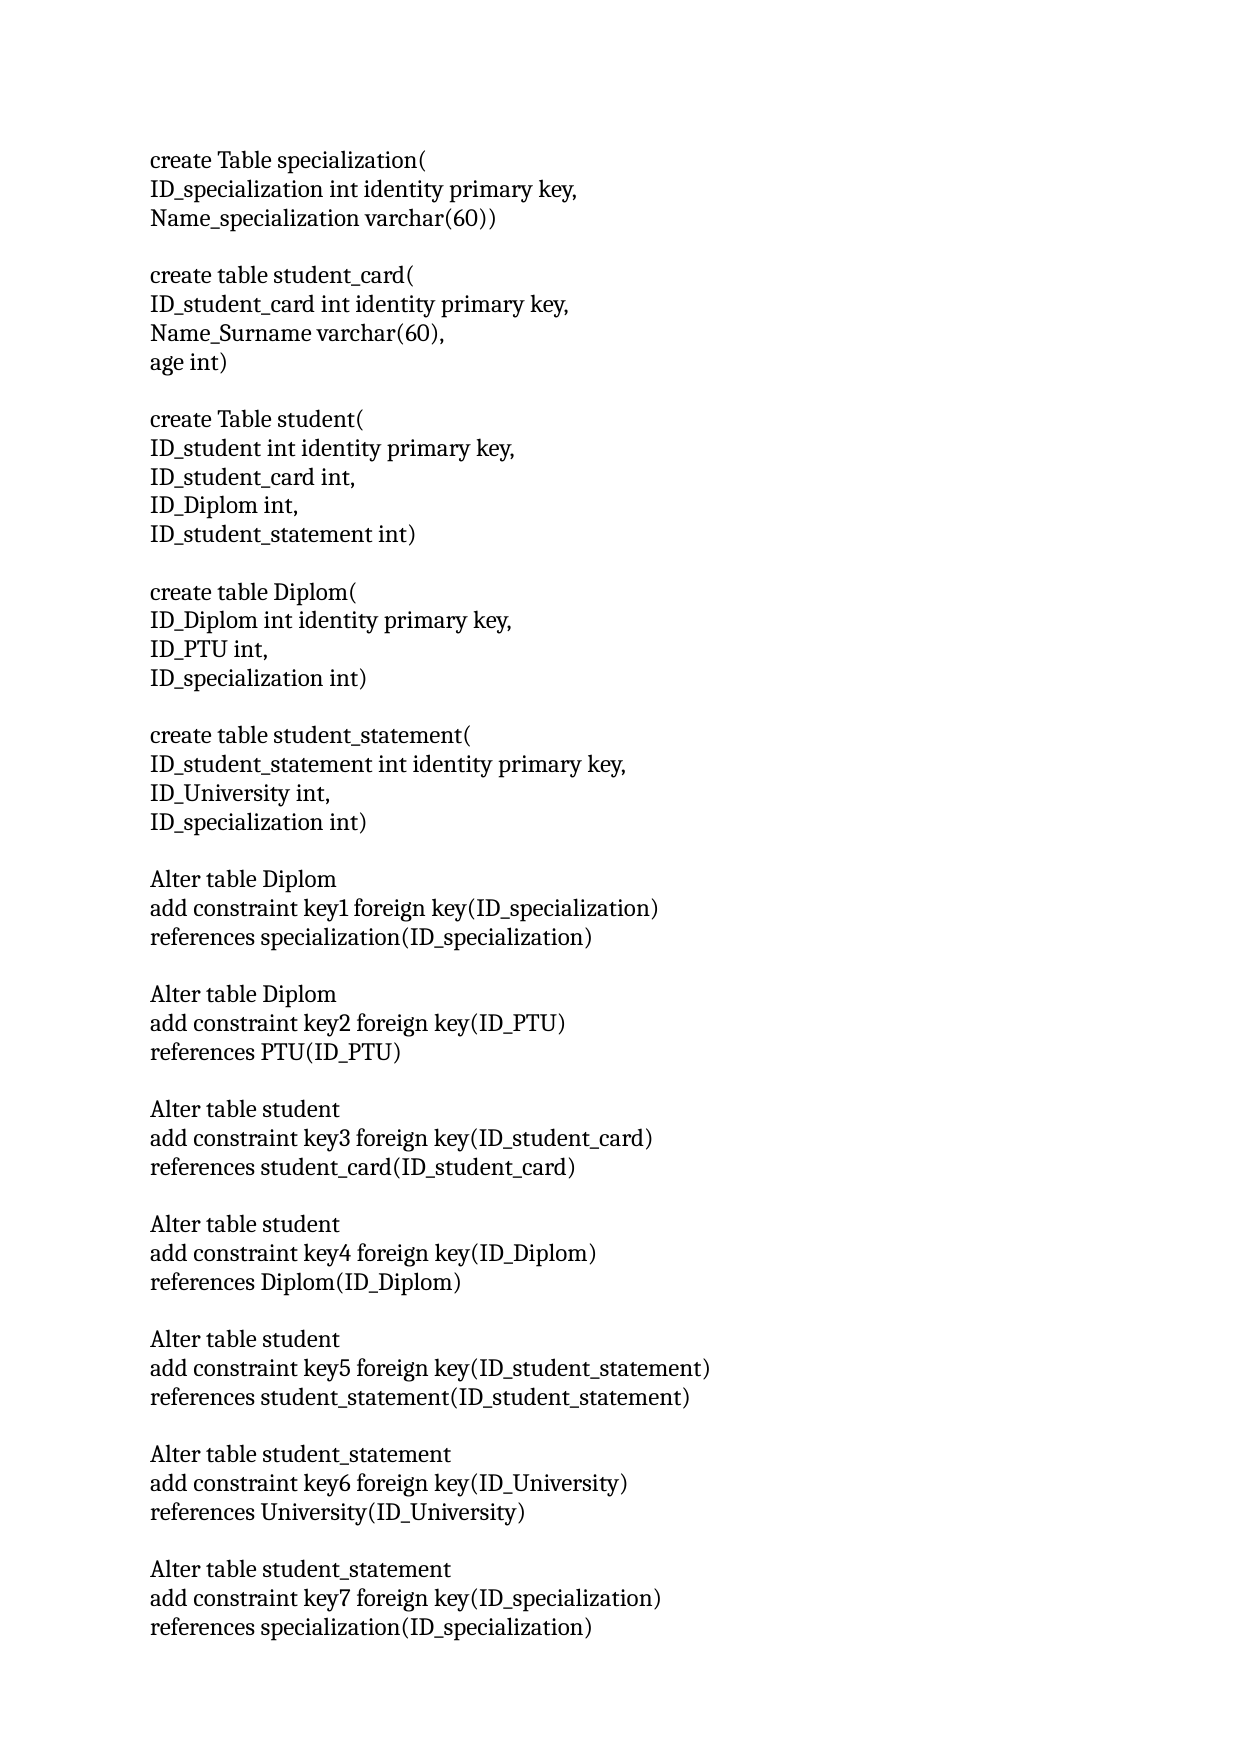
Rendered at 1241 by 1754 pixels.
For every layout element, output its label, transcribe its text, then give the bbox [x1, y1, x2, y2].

text add constraint key1 foreign key(ID_specialization) [150, 894, 1152, 923]
text ID_specialization int identity primary key, [150, 175, 1152, 204]
text create table student_statement( [150, 721, 1152, 750]
text add constraint key3 foreign key(ID_student_card) [150, 1124, 1152, 1153]
text Alter table student [150, 1095, 1152, 1124]
text create table student_card( [150, 261, 1152, 290]
text Name_specialization varchar(60)) [150, 204, 1152, 233]
text ID_student_statement int) [150, 520, 1152, 549]
text create Table specialization( [150, 146, 1152, 175]
text references specialization(ID_specialization) [150, 1613, 1152, 1641]
text add constraint key4 foreign key(ID_Diplom) [150, 1239, 1152, 1268]
text create Table student( [150, 405, 1152, 434]
text references student_statement(ID_student_statement) [150, 1383, 1152, 1411]
text add constraint key2 foreign key(ID_PTU) [150, 1009, 1152, 1038]
text Alter table student [150, 1325, 1152, 1354]
text Alter table student_statement [150, 1555, 1152, 1584]
text ID_specialization int) [150, 808, 1152, 836]
text add constraint key6 foreign key(ID_University) [150, 1469, 1152, 1498]
text ID_student int identity primary key, [150, 434, 1152, 463]
text ID_student_statement int identity primary key, [150, 750, 1152, 779]
text Name_Surname varchar(60), [150, 319, 1152, 348]
text references University(ID_University) [150, 1498, 1152, 1526]
text ID_University int, [150, 779, 1152, 808]
text Alter table student_statement [150, 1440, 1152, 1469]
text ID_Diplom int, [150, 491, 1152, 520]
text ID_student_card int identity primary key, [150, 290, 1152, 319]
text Alter table Diplom [150, 865, 1152, 894]
text references specialization(ID_specialization) [150, 923, 1152, 951]
text add constraint key7 foreign key(ID_specialization) [150, 1584, 1152, 1613]
text references student_card(ID_student_card) [150, 1153, 1152, 1181]
text age int) [150, 348, 1152, 376]
text ID_student_card int, [150, 463, 1152, 491]
text create table Diplom( [150, 578, 1152, 606]
text Alter table student [150, 1210, 1152, 1239]
text ID_PTU int, [150, 635, 1152, 664]
text ID_specialization int) [150, 664, 1152, 693]
text references Diplom(ID_Diplom) [150, 1268, 1152, 1296]
text add constraint key5 foreign key(ID_student_statement) [150, 1354, 1152, 1383]
text ID_Diplom int identity primary key, [150, 606, 1152, 635]
text references PTU(ID_PTU) [150, 1038, 1152, 1066]
text Alter table Diplom [150, 980, 1152, 1009]
